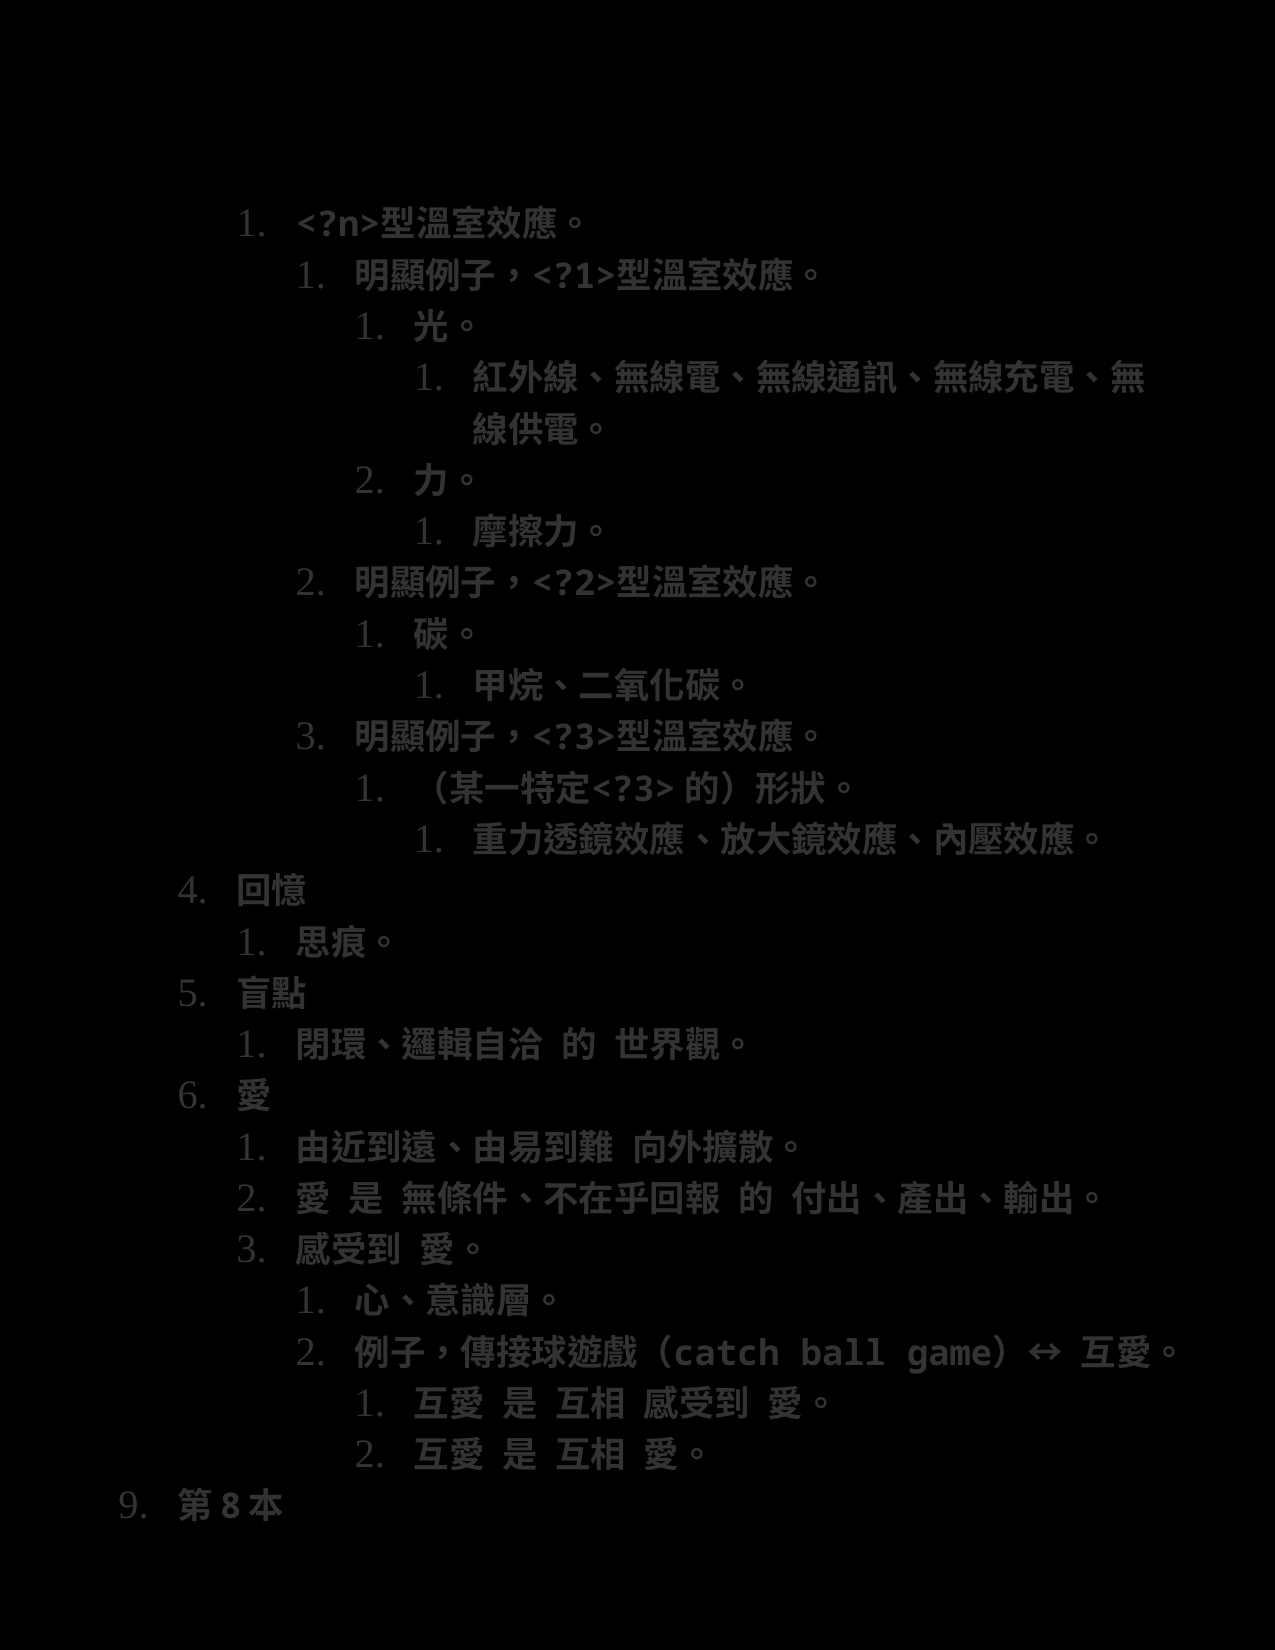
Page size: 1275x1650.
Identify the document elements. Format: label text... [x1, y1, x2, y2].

list 盲點 [177, 965, 1157, 1016]
list 摩擦力。 [413, 503, 1157, 555]
list 明顯例子，<?1>型溫室效應。 [295, 247, 1157, 298]
list 互愛 是 互相 愛。 [354, 1426, 1157, 1478]
list 回憶 [177, 863, 1157, 914]
list 心、意識層。 [295, 1273, 1157, 1324]
list 愛 [177, 1068, 1157, 1119]
list 紅外線、無線電、無線通訊、無線充電、無線供電。 [413, 350, 1157, 452]
list 感受到 愛。 [236, 1221, 1157, 1273]
list 思痕。 [236, 914, 1157, 965]
list 愛 是 無條件、不在乎回報 的 付出、產出、輸出。 [236, 1170, 1157, 1221]
list 光。 [354, 298, 1157, 350]
list 明顯例子，<?3>型溫室效應。 [295, 709, 1157, 760]
list 明顯例子，<?2>型溫室效應。 [295, 555, 1157, 606]
list 力。 [354, 452, 1157, 503]
list 閉環、邏輯自洽 的 世界觀。 [236, 1016, 1157, 1068]
list 碳。 [354, 606, 1157, 657]
list 甲烷、二氧化碳。 [413, 657, 1157, 709]
list 重力透鏡效應、放大鏡效應、內壓效應。 [413, 811, 1157, 863]
list （某一特定<?3> 的）形狀。 [354, 760, 1157, 811]
list 互愛 是 互相 感受到 愛。 [354, 1375, 1157, 1426]
list 由近到遠、由易到難 向外擴散。 [236, 1119, 1157, 1170]
list <?n>型溫室效應。 [236, 196, 1157, 247]
list 例子，傳接球遊戲（catch ball game）↔ 互愛。 [295, 1324, 1157, 1375]
list 第8本 [118, 1478, 1157, 1529]
